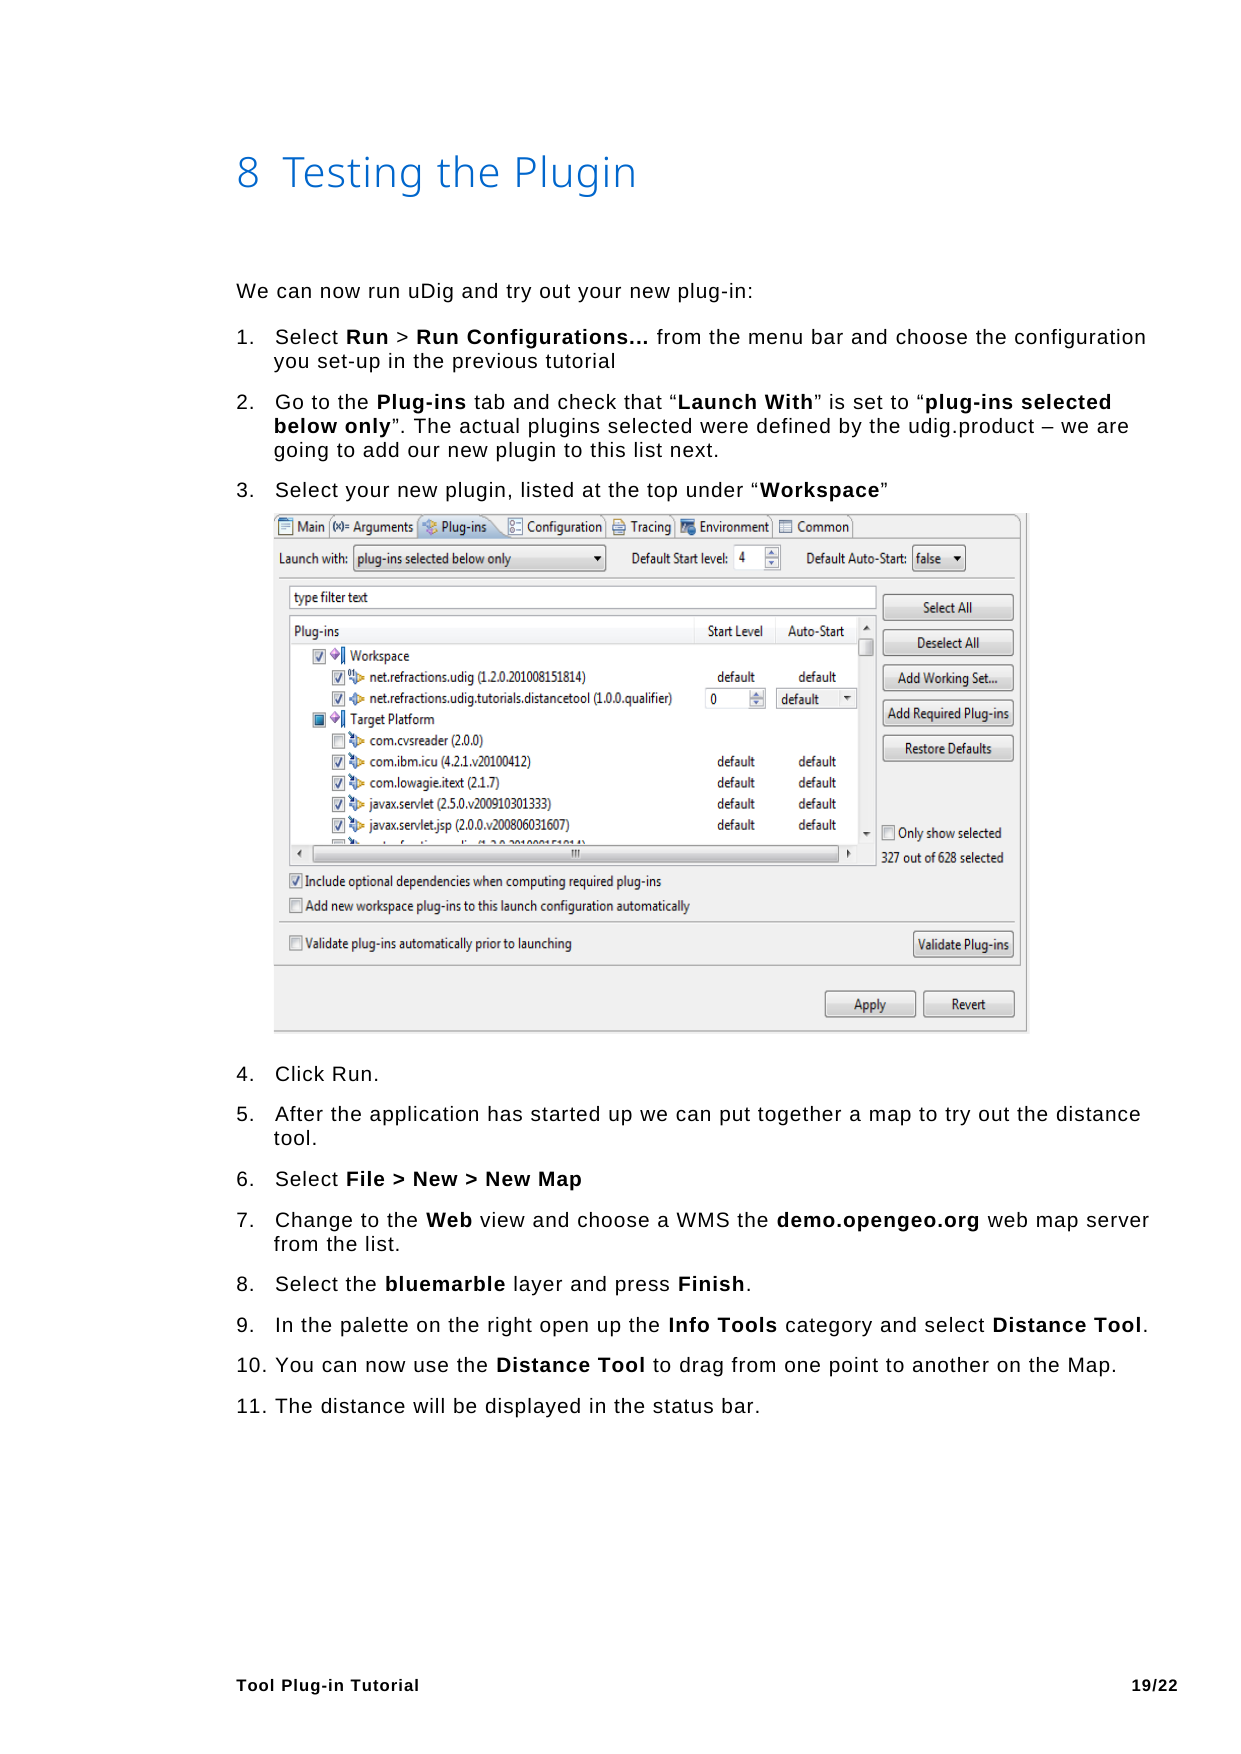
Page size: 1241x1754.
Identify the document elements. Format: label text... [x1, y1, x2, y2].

list Click Run. [236, 1062, 1181, 1086]
text We can now run uDig and try out your new plug-in: [236, 279, 1181, 303]
list Select your new plugin, listed at the top under “Workspace” [236, 478, 1181, 1045]
list In the palette on the right open up the Info Tools category and select Distance Tool. [236, 1313, 1181, 1337]
list The distance will be displayed in the status bar. [236, 1394, 1181, 1418]
picture [273, 513, 1030, 1034]
list Select File > New > New Map [236, 1167, 1181, 1191]
list Select Run > Run Configurations... from the menu bar and choose the configuration you set-up in the previous tutorial [236, 325, 1181, 373]
list After the application has started up we can put together a map to try out the distance tool. [236, 1102, 1181, 1150]
list You can now use the Distance Tool to drag from one point to another on the Map. [236, 1353, 1181, 1377]
list Go to the Plug-ins tab and check that “Launch With” is set to “plug-ins selected below only”. The actual plugins selected were defined by the udig.product – we are going to add our new plugin to this list next. [236, 389, 1181, 461]
subtitle Testing the Plugin [236, 143, 1181, 200]
list Change to the Web view and choose a WMS the demo.opengeo.org web map server from the list. [236, 1207, 1181, 1255]
list Select the bluemarble layer and press Finish. [236, 1272, 1181, 1296]
